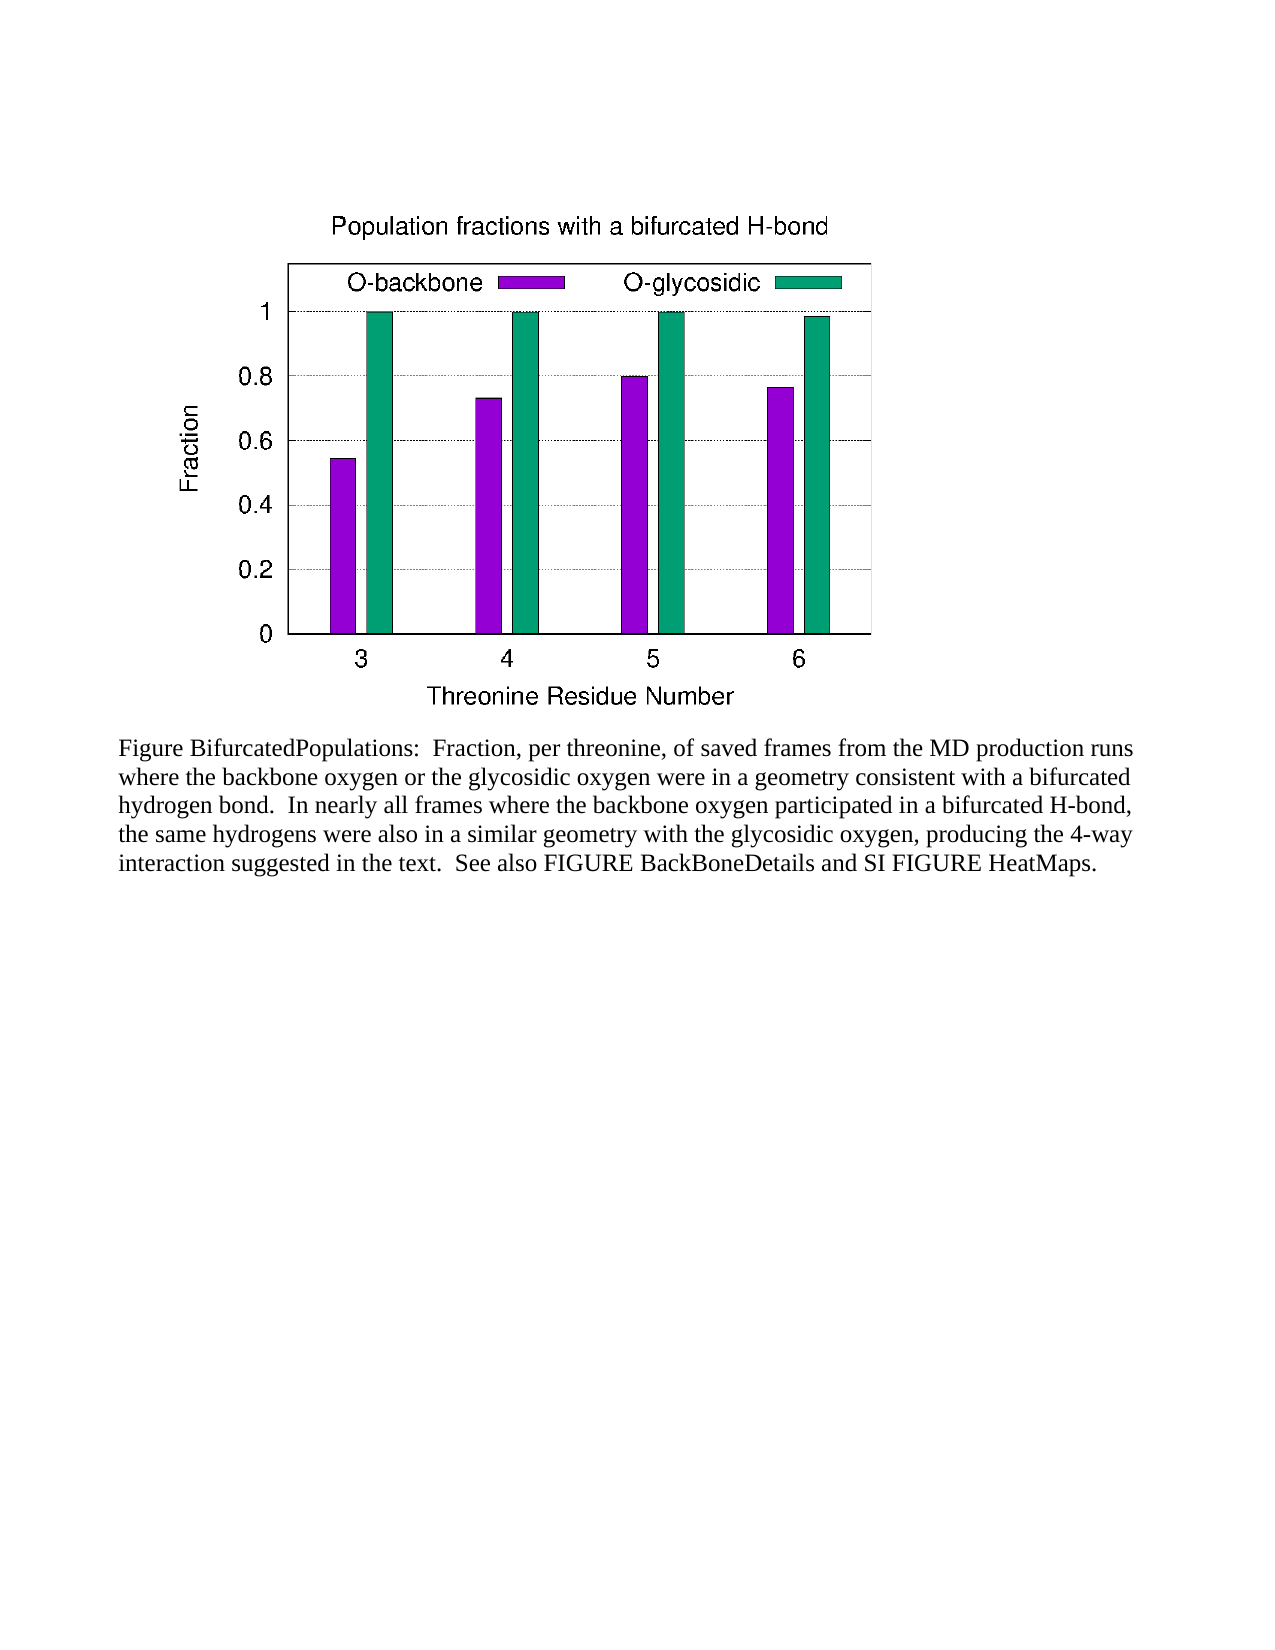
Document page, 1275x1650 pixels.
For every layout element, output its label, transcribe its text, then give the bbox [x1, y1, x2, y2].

text Figure BifurcatedPopulations: Fraction, per threonine, of saved frames from the MD production runs where the backbone oxygen or the glycosidic oxygen were in a geometry consistent with a bifurcated hydrogen bond. In nearly all frames where the backbone oxygen participated in a bifurcated H-bond, the same hydrogens were also in a similar geometry with the glycosidic oxygen, producing the 4-way interaction suggested in the text. See also FIGURE BackBoneDetails and SI FIGURE HeatMaps. [118, 733, 1157, 877]
picture [179, 216, 872, 705]
